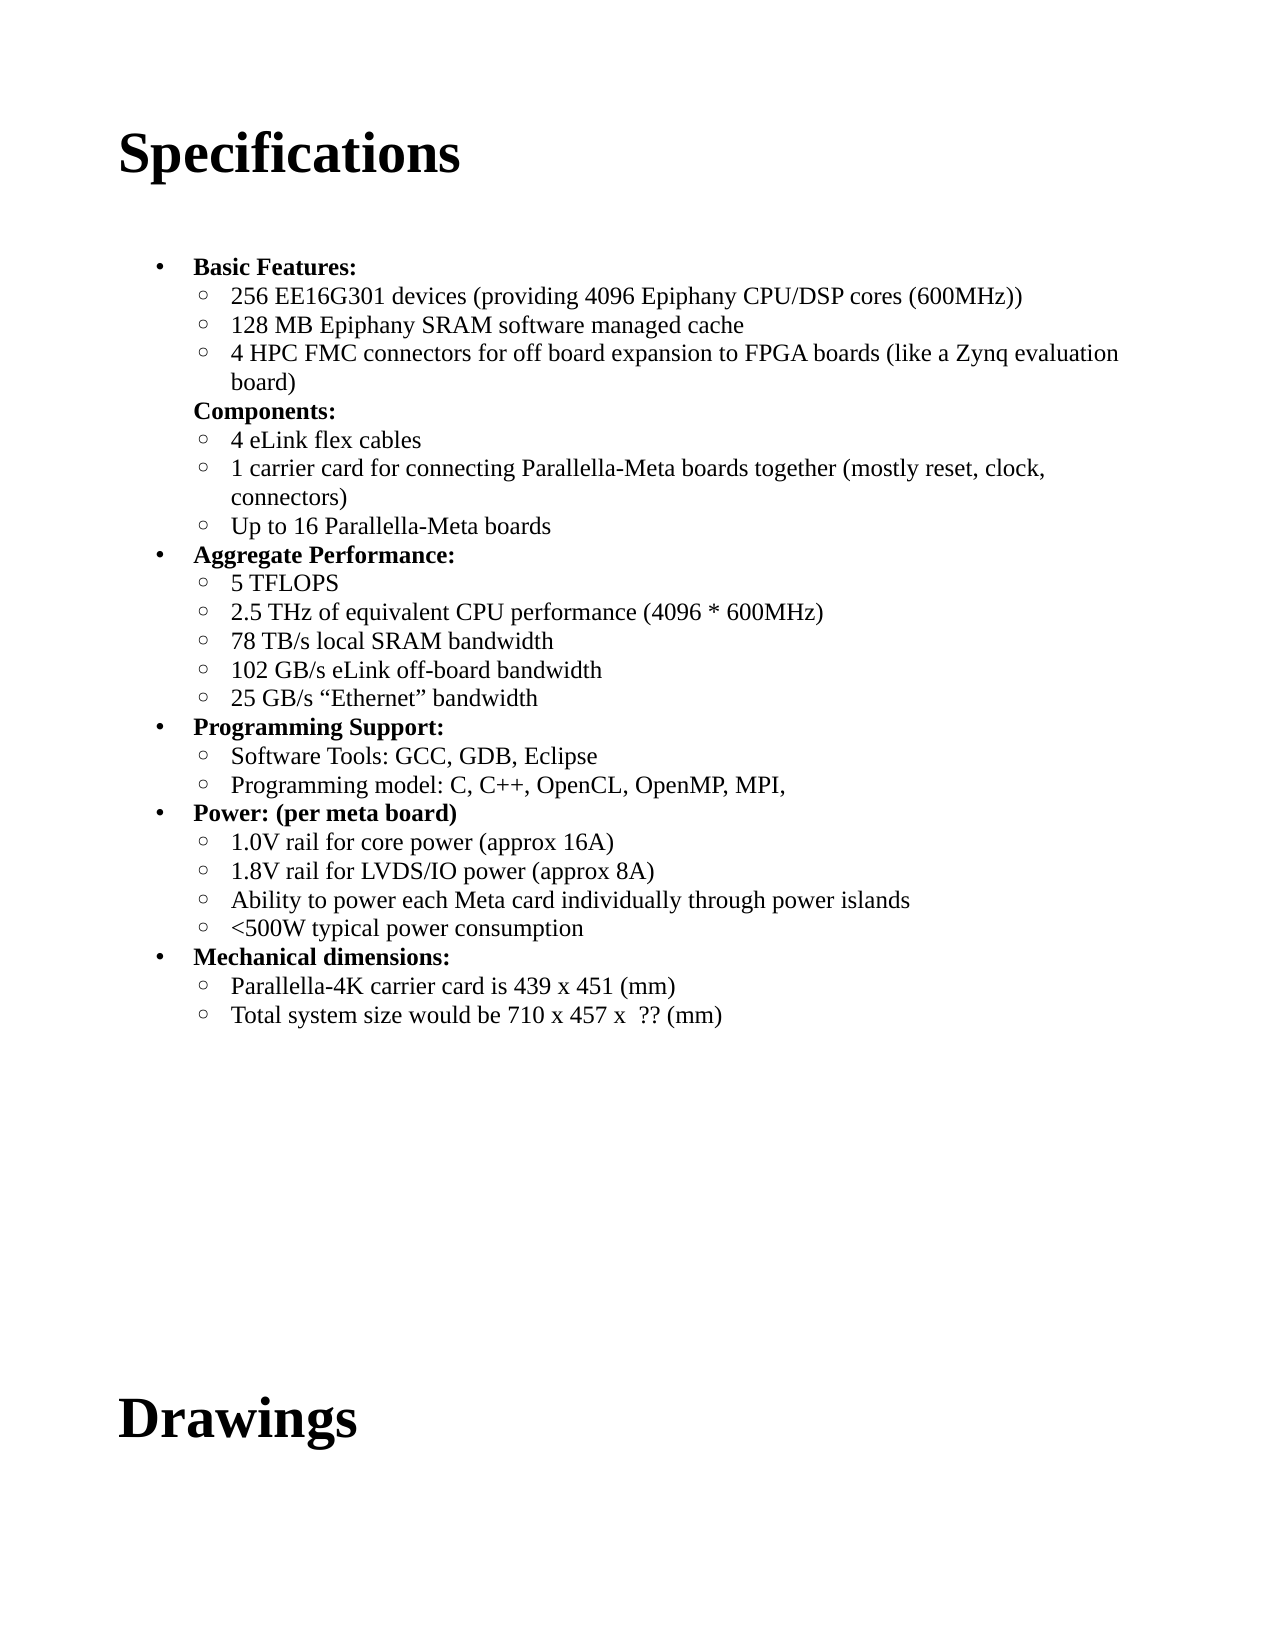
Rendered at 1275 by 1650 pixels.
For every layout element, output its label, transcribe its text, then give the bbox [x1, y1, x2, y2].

list 256 EE16G301 devices (providing 4096 Epiphany CPU/DSP cores (600MHz)) [193, 281, 1157, 310]
list 1 carrier card for connecting Parallella-Meta boards together (mostly reset, clock, connectors) [193, 453, 1157, 511]
list 128 MB Epiphany SRAM software managed cache [193, 310, 1157, 338]
list Total system size would be 710 x 457 x ?? (mm) [193, 1000, 1157, 1028]
text Specifications [118, 118, 1157, 185]
list Power: (per meta board) [156, 798, 1157, 827]
list 102 GB/s eLink off-board bandwidth [193, 655, 1157, 683]
list Aggregate Performance: [156, 540, 1157, 568]
list Mechanical dimensions: [156, 942, 1157, 971]
list 1.8V rail for LVDS/IO power (approx 8A) [193, 856, 1157, 885]
list 5 TFLOPS [193, 568, 1157, 597]
list Parallella-4K carrier card is 439 x 451 (mm) [193, 971, 1157, 1000]
list 1.0V rail for core power (approx 16A) [193, 827, 1157, 856]
list 25 GB/s “Ethernet” bandwidth [193, 683, 1157, 712]
list <500W typical power consumption [193, 913, 1157, 942]
list Software Tools: GCC, GDB, Eclipse [193, 741, 1157, 770]
list Ability to power each Meta card individually through power islands [193, 885, 1157, 913]
list 4 HPC FMC connectors for off board expansion to FPGA boards (like a Zynq evaluation board) [193, 338, 1157, 396]
list 4 eLink flex cables [193, 425, 1157, 453]
list 78 TB/s local SRAM bandwidth [193, 626, 1157, 655]
text Drawings [118, 1383, 1157, 1450]
list Programming model: C, C++, OpenCL, OpenMP, MPI, [193, 770, 1157, 798]
list Components: [156, 396, 1157, 425]
list Basic Features: [156, 252, 1157, 281]
list Programming Support: [156, 712, 1157, 741]
list Up to 16 Parallella-Meta boards [193, 511, 1157, 540]
list 2.5 THz of equivalent CPU performance (4096 * 600MHz) [193, 597, 1157, 626]
